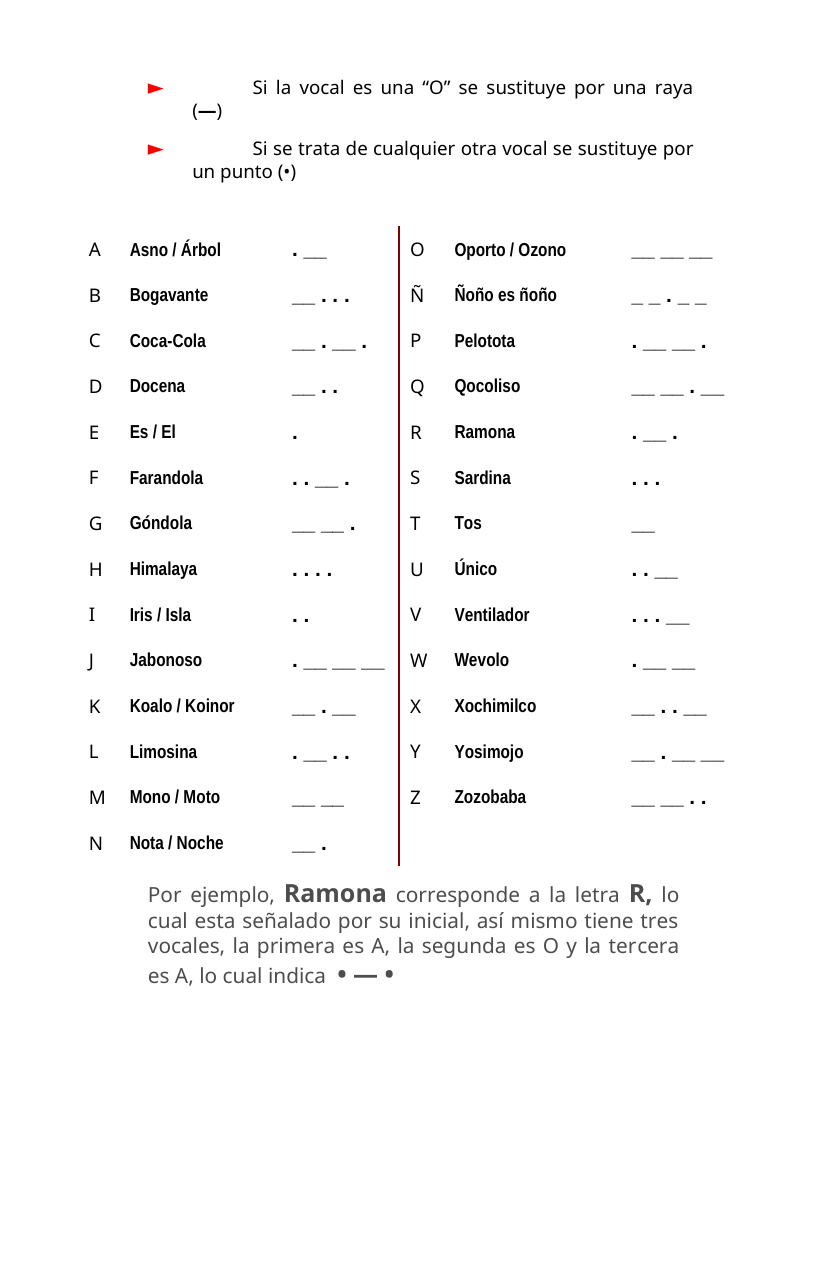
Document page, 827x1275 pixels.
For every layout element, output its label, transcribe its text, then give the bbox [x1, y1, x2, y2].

table_cell __ . __ __ [620, 729, 738, 774]
table_cell Docena [118, 363, 281, 409]
table_cell __ __ . __ [620, 363, 738, 409]
table_cell Ñ [400, 272, 443, 318]
table_cell . . . . [281, 546, 398, 592]
text Por ejemplo, Ramona corresponde a la letra R, lo cual esta señalado por su inicial, así mismo tiene tres vocales, la primera es A, la segunda es O y la ter­cera es A, lo cual indica • — • [148, 878, 679, 991]
table_cell J [78, 637, 118, 683]
table_cell Ñoño es ñoño [443, 272, 620, 318]
table_cell __ . . . [281, 272, 398, 318]
table_cell P [400, 318, 443, 363]
list Si se trata de cualquier otra vocal se sustituye por un punto (•) [148, 135, 694, 183]
table_cell D [78, 363, 118, 409]
table_cell . __ __ [620, 637, 738, 683]
table_cell Sardina [443, 455, 620, 500]
table_cell X [400, 683, 443, 729]
table_cell Yosimojo [443, 729, 620, 774]
table_cell L [78, 729, 118, 774]
table_cell __ . [281, 820, 398, 866]
table_cell M [78, 774, 118, 820]
table_cell Nota / Noche [118, 820, 281, 866]
table_cell Ramona [443, 409, 620, 455]
table_cell Coca-Cola [118, 318, 281, 363]
table_cell __ __ [281, 774, 398, 820]
table_cell Limosina [118, 729, 281, 774]
table_cell . . __ . [281, 455, 398, 500]
table_cell [400, 820, 443, 866]
table_cell Pelotota [443, 318, 620, 363]
table_cell Koalo / Koinor [118, 683, 281, 729]
table_cell Farandola [118, 455, 281, 500]
table_cell Qocoliso [443, 363, 620, 409]
table_header Oporto / Ozono [443, 226, 620, 272]
table_cell I [78, 592, 118, 637]
table_cell Wevolo [443, 637, 620, 683]
table_cell U [400, 546, 443, 592]
table_cell W [400, 637, 443, 683]
table_cell Tos [443, 500, 620, 546]
table_cell Ventilador [443, 592, 620, 637]
table_cell N [78, 820, 118, 866]
table_cell C [78, 318, 118, 363]
list Si la vocal es una “O” se sustituye por una raya (—) [148, 74, 694, 122]
table_cell Y [400, 729, 443, 774]
table_header A [78, 226, 118, 272]
table_cell Góndola [118, 500, 281, 546]
table_cell G [78, 500, 118, 546]
table_cell Jabonoso [118, 637, 281, 683]
table_cell Xochimilco [443, 683, 620, 729]
table_cell E [78, 409, 118, 455]
table_cell Zozobaba [443, 774, 620, 820]
table_header Asno / Árbol [118, 226, 281, 272]
table_header O [400, 226, 443, 272]
table_cell __ __ . [281, 500, 398, 546]
table_cell Bogavante [118, 272, 281, 318]
table_cell . . [281, 592, 398, 637]
table_cell . [281, 409, 398, 455]
table_cell B [78, 272, 118, 318]
table_cell H [78, 546, 118, 592]
table_cell __ . __ [281, 683, 398, 729]
table_cell Himalaya [118, 546, 281, 592]
table_cell . . __ [620, 546, 738, 592]
table_cell __ . . [281, 363, 398, 409]
table_cell . __ . . [281, 729, 398, 774]
table_cell _ _ . _ _ [620, 272, 738, 318]
table_cell V [400, 592, 443, 637]
table_cell [620, 820, 738, 866]
table_cell Es / El [118, 409, 281, 455]
table_cell F [78, 455, 118, 500]
table_cell __ __ . . [620, 774, 738, 820]
table_cell K [78, 683, 118, 729]
table_header . __ [281, 226, 398, 272]
table_cell __ . . __ [620, 683, 738, 729]
table_cell __ [620, 500, 738, 546]
table_cell . . . [620, 455, 738, 500]
table_cell Z [400, 774, 443, 820]
table_cell . . . __ [620, 592, 738, 637]
table_header __ __ __ [620, 226, 738, 272]
table_cell R [400, 409, 443, 455]
table_cell Mono / Moto [118, 774, 281, 820]
table_cell Iris / Isla [118, 592, 281, 637]
table_cell . __ . [620, 409, 738, 455]
table_cell S [400, 455, 443, 500]
table_cell Q [400, 363, 443, 409]
table_cell T [400, 500, 443, 546]
table_cell . __ __ . [620, 318, 738, 363]
table_cell [443, 820, 620, 866]
table_cell __ . __ . [281, 318, 398, 363]
table_cell . __ __ __ [281, 637, 398, 683]
table_cell Único [443, 546, 620, 592]
